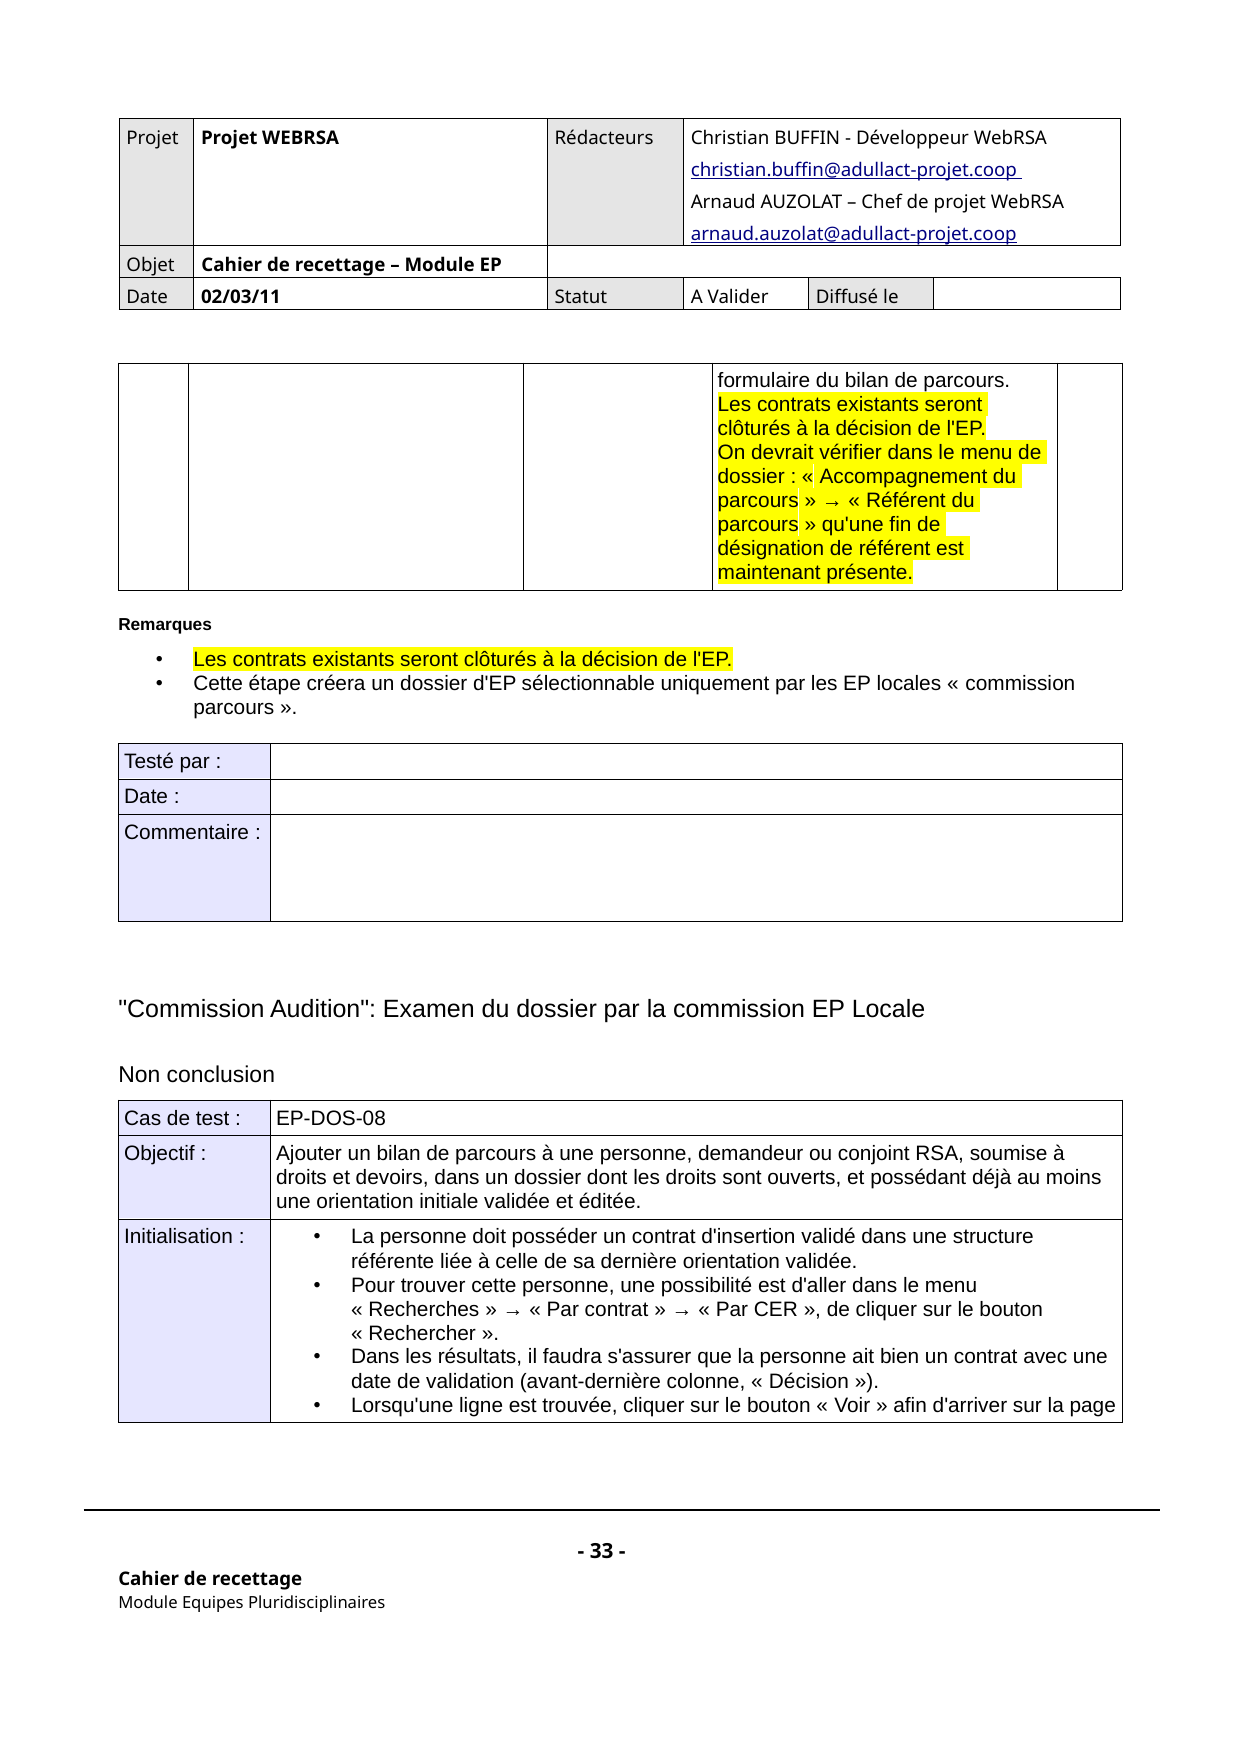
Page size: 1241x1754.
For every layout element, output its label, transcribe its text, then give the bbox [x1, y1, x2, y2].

list Les contrats existants seront clôturés à la décision de l'EP. [156, 647, 1122, 671]
table_cell [524, 364, 712, 590]
table_cell Objectif : [119, 1136, 270, 1218]
table_cell La personne doit posséder un contrat d'insertion validé dans une structure référente liée à celle de sa dernière orientation validée. Pour trouver cette personne, une possibilité est d'aller dans le menu « Recherches » → « Par contrat » → « Par CER », de cliquer sur le bouton « Rechercher ». Dans les résultats, il faudra s'assurer que la personne ait bien un contrat avec une date de validation (avant-dernière colonne, « Décision »). Lorsqu'une ligne est trouvée, cliquer sur le bouton « Voir » afin d'arriver sur la page de visualisation de la personne. Dans le menu de dossier, cliquer sur le lien du numéro de dossier. Vérifier sur la nouvelle page que l'état du dossier indique « Droit ouvert et versable », que la personne soit soumise à droits et devoirs. Descendre dans le menu du dossier : « Droit » → « Accompagnement du parcours » → « Bilan du parcours » pour obtenir la liste des orientations existantes. [271, 1220, 1122, 1422]
table_cell [271, 815, 1122, 921]
table_cell [271, 780, 1122, 814]
table_cell [189, 364, 523, 590]
subtitle Remarques [118, 615, 1122, 634]
table_cell [119, 364, 188, 590]
table_header EP-DOS-08 [271, 1101, 1122, 1135]
table_cell Ajouter un bilan de parcours à une personne, demandeur ou conjoint RSA, soumise à droits et devoirs, dans un dossier dont les droits sont ouverts, et possédant déjà au moins une orientation initiale validée et éditée. [271, 1136, 1122, 1218]
table_cell Initialisation : [119, 1220, 270, 1422]
table_cell Commentaire : [119, 815, 270, 921]
subtitle Non conclusion [118, 1061, 1122, 1087]
table_cell Date : [119, 780, 270, 814]
table_header Cas de test : [119, 1101, 270, 1135]
table_cell [1058, 364, 1122, 590]
list Cette étape créera un dossier d'EP sélectionnable uniquement par les EP locales « commission parcours ». [156, 671, 1122, 719]
table_cell formulaire du bilan de parcours. Les contrats existants seront clôturés à la décision de l'EP. On devrait vérifier dans le menu de dossier : « Accompagnement du parcours » → « Référent du parcours » qu'une fin de désignation de référent est maintenant présente. [713, 364, 1057, 590]
table_header [271, 744, 1122, 778]
table_header Testé par : [119, 744, 270, 778]
subtitle "Commission Audition": Examen du dossier par la commission EP Locale [118, 994, 1122, 1023]
